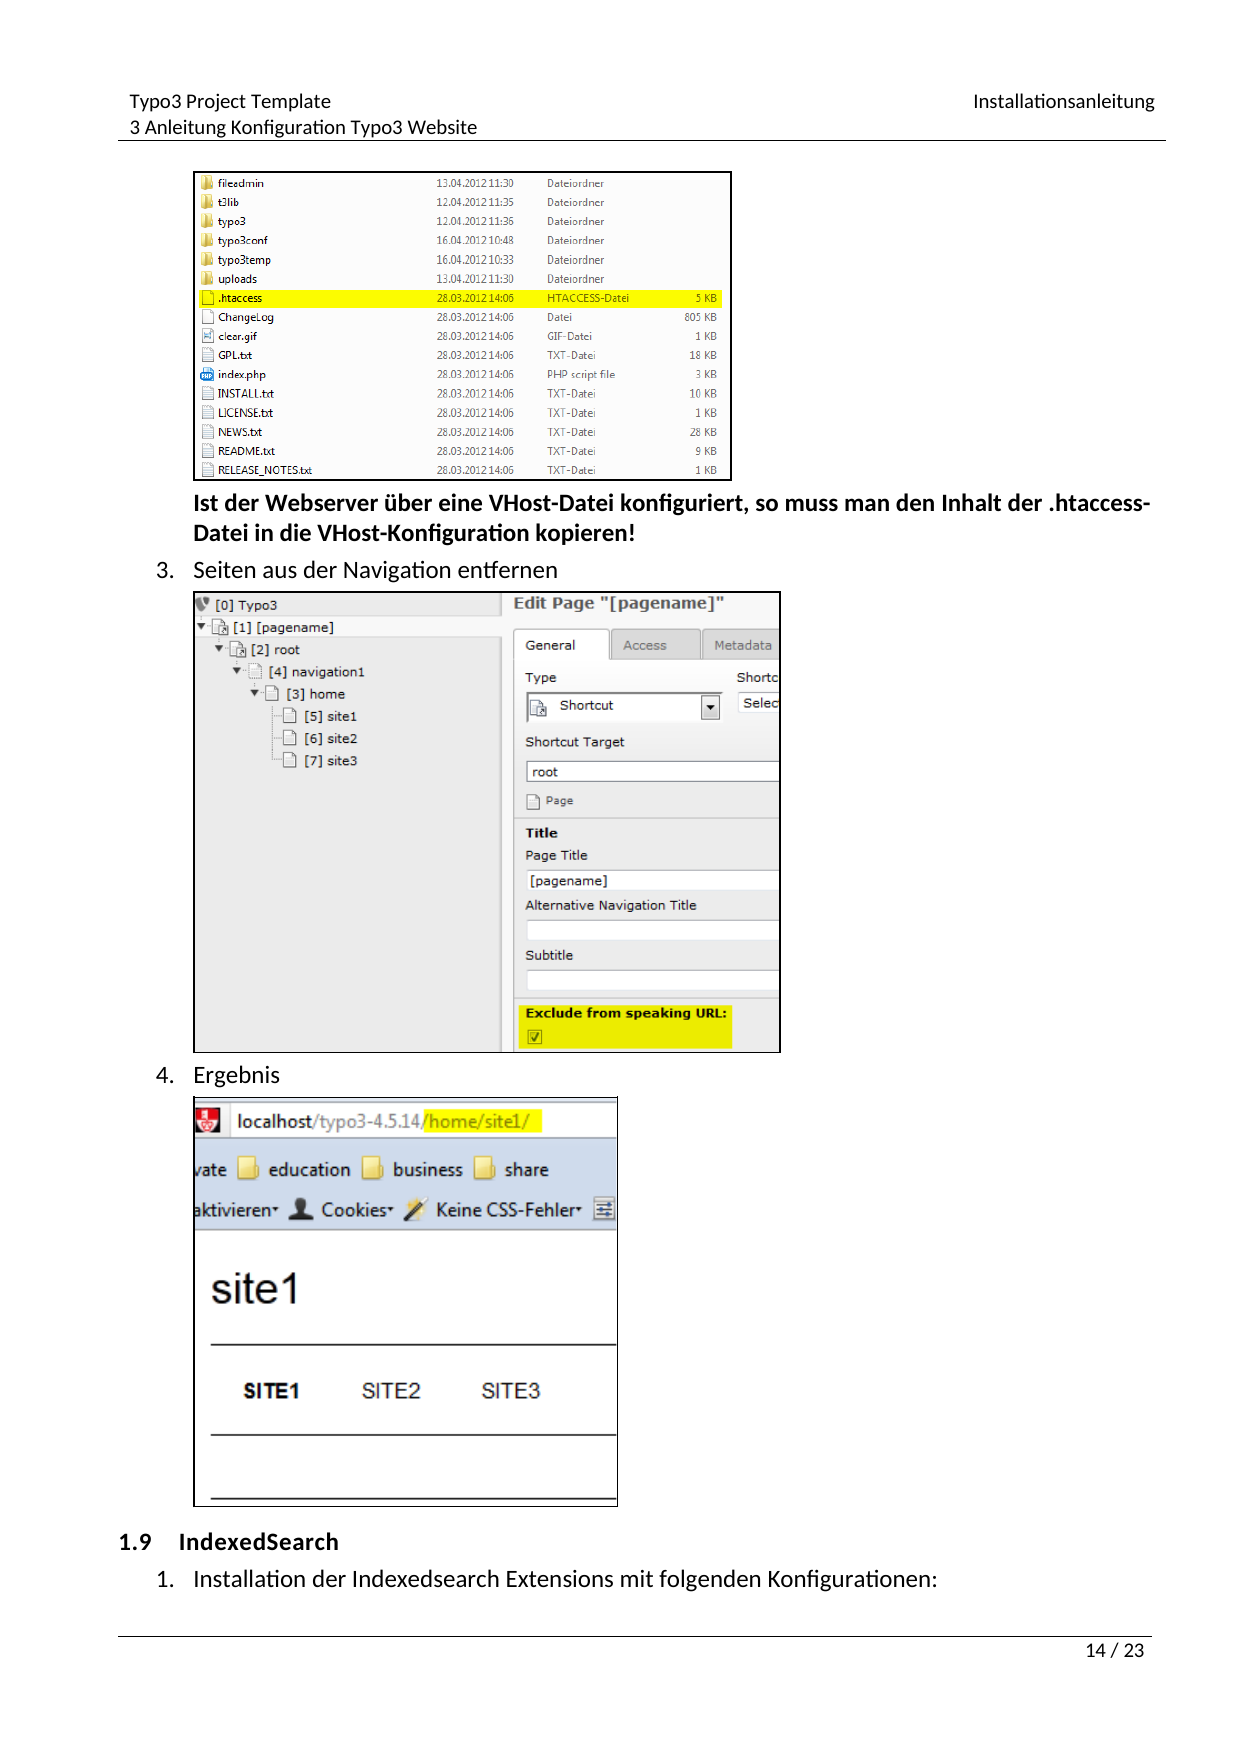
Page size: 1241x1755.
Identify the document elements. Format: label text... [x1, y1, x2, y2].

list Installation der Indexedsearch Extensions mit folgenden Konfigurationen: [156, 1563, 1152, 1593]
subtitle IndexedSearch [118, 1526, 1152, 1557]
list Ist der Webserver über eine VHost-Datei konfiguriert, so muss man den Inhalt der .htaccess-Datei in die VHost-Konfiguration kopieren! [193, 487, 1152, 548]
list Ergebnis [156, 1060, 1152, 1090]
list Seiten aus der Navigation entfernen [156, 554, 1152, 585]
